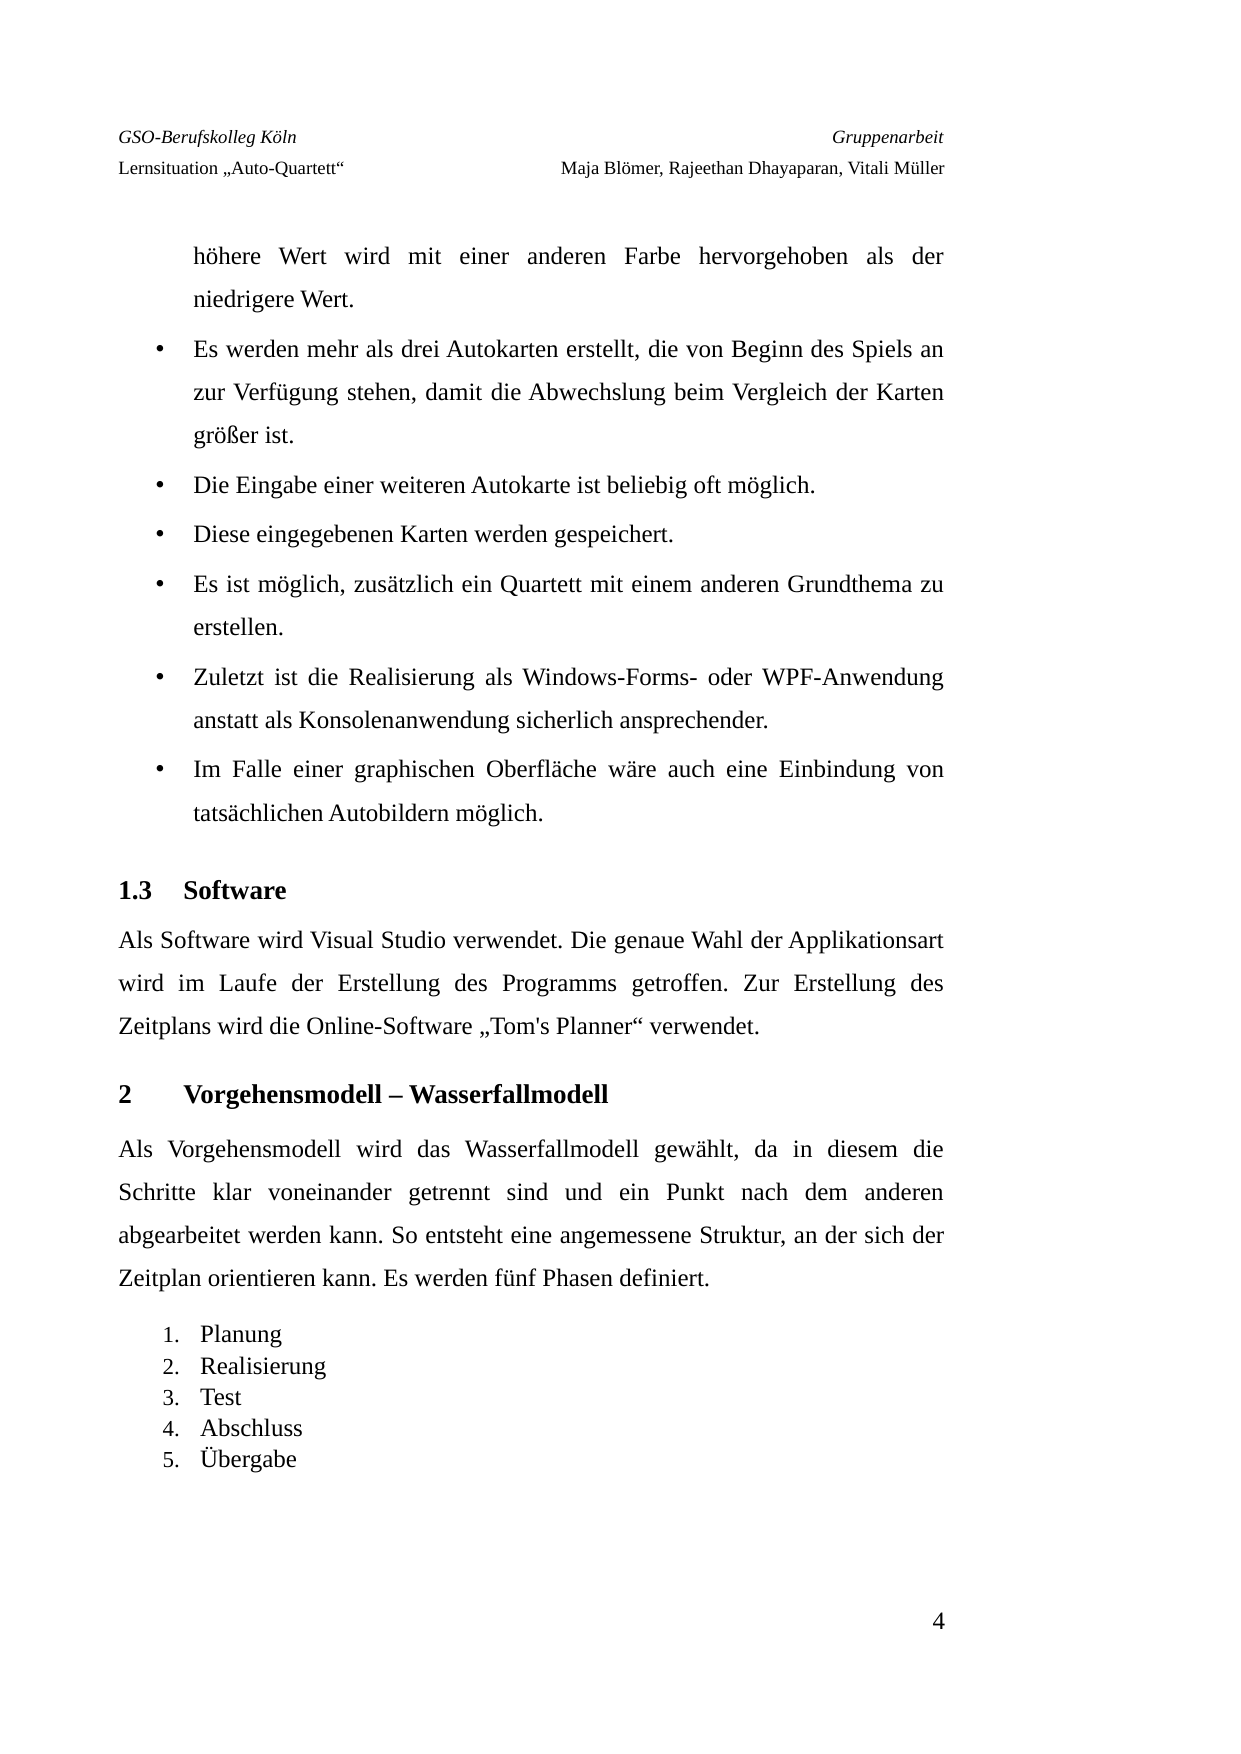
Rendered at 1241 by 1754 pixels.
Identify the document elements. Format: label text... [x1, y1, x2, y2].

text Als Vorgehensmodell wird das Wasserfallmodell gewählt, da in diesem die Schritte klar voneinander getrennt sind und ein Punkt nach dem anderen abgearbeitet werden kann. So entsteht eine angemessene Struktur, an der sich der Zeitplan orientieren kann. Es werden fünf Phasen definiert. [118, 1134, 945, 1292]
subtitle Vorgehensmodell – Wasserfallmodell [118, 1078, 945, 1109]
list Zuletzt ist die Realisierung als Windows-Forms- oder WPF-Anwendung anstatt als Konsolen­anwendung sicherlich ansprechender. [156, 662, 945, 734]
list Diese eingegebenen Karten werden gespeichert. [156, 519, 945, 548]
text Als Software wird Visual Studio verwendet. Die genaue Wahl der Applikationsart wird im Laufe der Erstellung des Programms getroffen. Zur Erstellung des Zeitplans wird die Online-Software „Tom's Planner“ verwendet. [118, 925, 945, 1040]
list Im Falle einer graphischen Oberfläche wäre auch eine Einbindung von tatsächlichen Autobildern möglich. [156, 754, 945, 826]
list Die Eingabe einer weiteren Autokarte ist beliebig oft möglich. [156, 470, 945, 499]
list höhere Wert wird mit einer anderen Farbe hervorgehoben als der niedrigere Wert. [156, 241, 945, 313]
table_header Planung Realisierung Test Abschluss Übergabe [119, 1312, 944, 1480]
subtitle Software [118, 871, 945, 907]
list Es ist möglich, zusätzlich ein Quartett mit einem anderen Grundthema zu erstellen. [156, 569, 945, 641]
list Es werden mehr als drei Autokarten erstellt, die von Beginn des Spiels an zur Verfügung stehen, damit die Abwechslung beim Vergleich der Karten größer ist. [156, 334, 945, 449]
